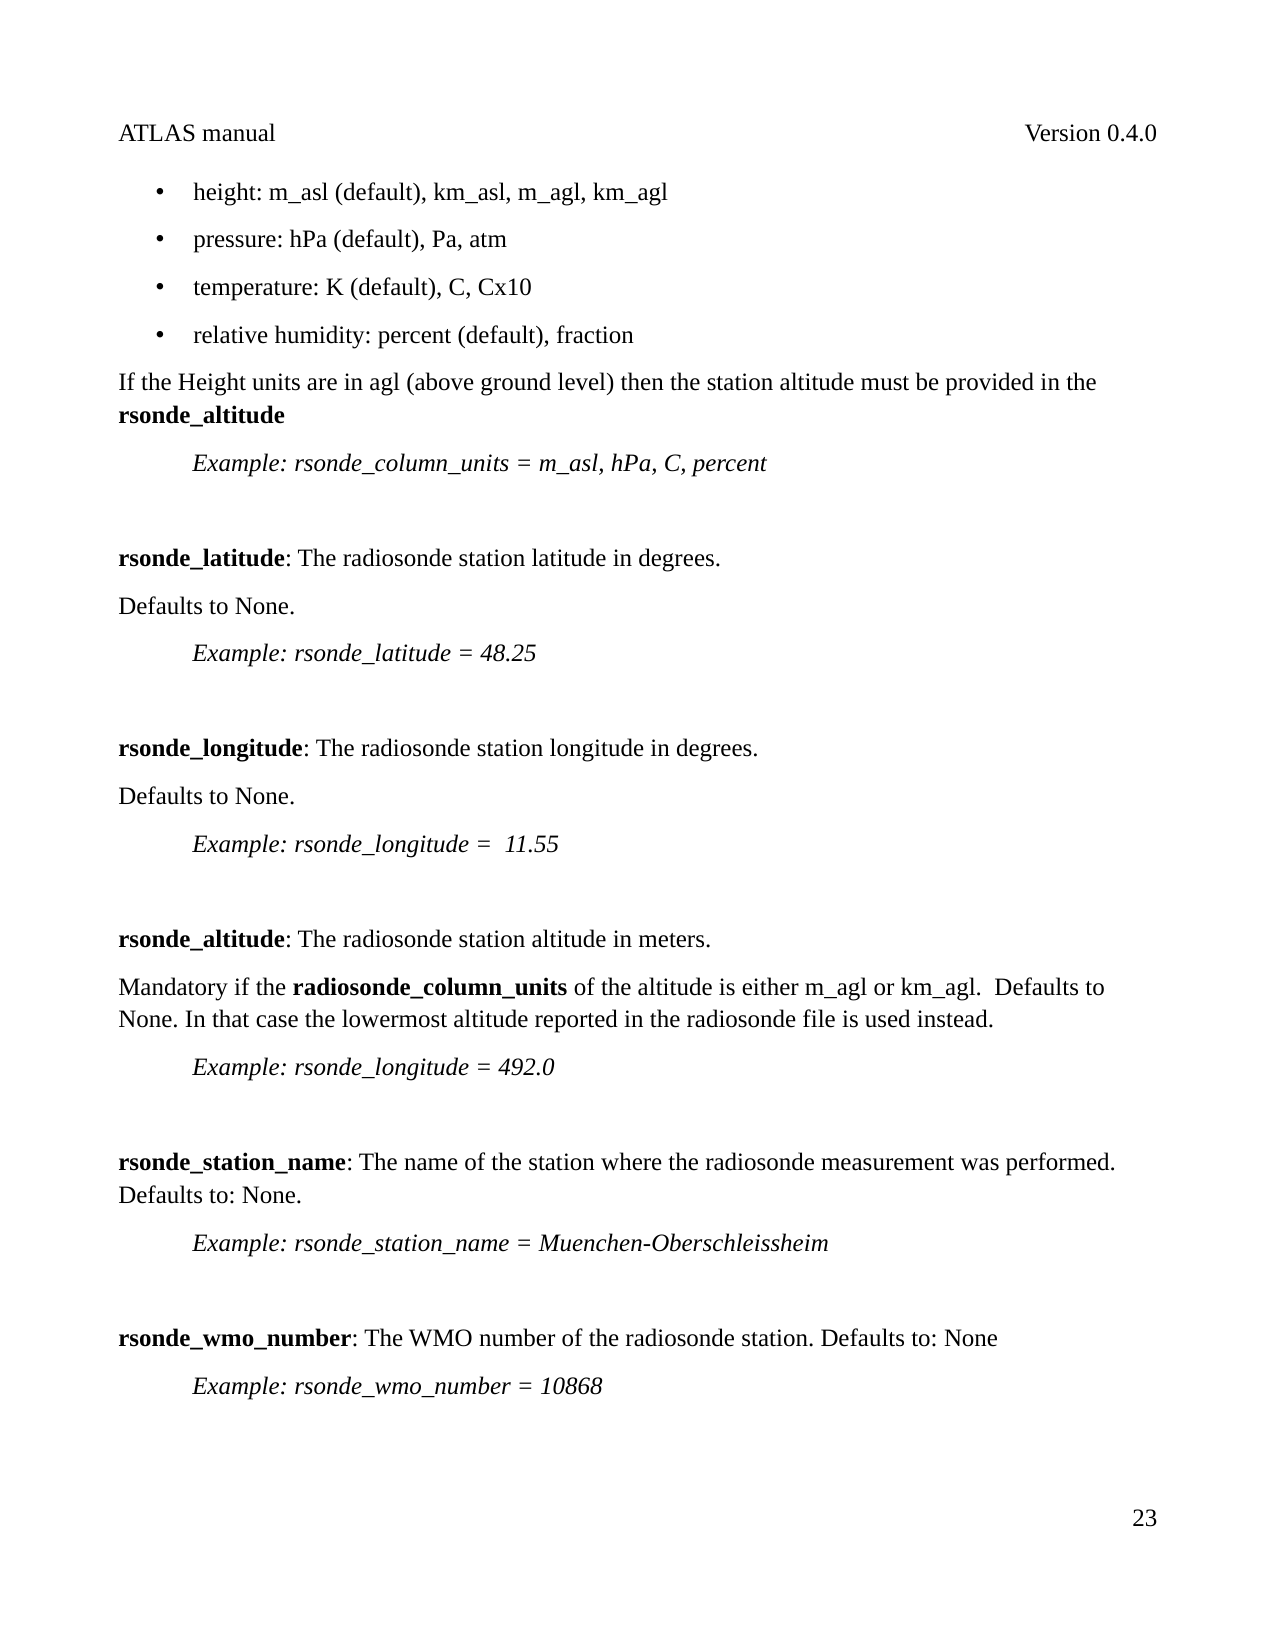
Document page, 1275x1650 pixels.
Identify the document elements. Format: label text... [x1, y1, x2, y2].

text rsonde_latitude: The radiosonde station latitude in degrees. [118, 543, 1157, 572]
text rsonde_wmo_number: The WMO number of the radiosonde station. Defaults to: None [118, 1323, 1157, 1352]
list height: m_asl (default), km_asl, m_agl, km_agl [156, 177, 1157, 206]
text Example: rsonde_station_name = Muenchen-Oberschleissheim [118, 1228, 1157, 1257]
text Example: rsonde_longitude = 492.0 [118, 1052, 1157, 1081]
text rsonde_longitude: The radiosonde station longitude in degrees. [118, 733, 1157, 762]
text Mandatory if the radiosonde_column_units of the altitude is either m_agl or km_agl. Defaults to None. In that case the lowermost altitude reported in the radiosonde file is used instead. [118, 972, 1157, 1033]
text Example: rsonde_column_units = m_asl, hPa, C, percent [118, 448, 1157, 477]
text Example: rsonde_longitude = 11.55 [118, 829, 1157, 857]
list pressure: hPa (default), Pa, atm [156, 224, 1157, 253]
text Defaults to None. [118, 781, 1157, 810]
text If the Height units are in agl (above ground level) then the station altitude must be provided in the rsonde_altitude [118, 367, 1157, 429]
text rsonde_altitude: The radiosonde station altitude in meters. [118, 924, 1157, 953]
text Example: rsonde_latitude = 48.25 [118, 638, 1157, 667]
text Example: rsonde_wmo_number = 10868 [118, 1371, 1157, 1399]
text Defaults to None. [118, 591, 1157, 619]
text rsonde_station_name: The name of the station where the radiosonde measurement was performed. Defaults to: None. [118, 1147, 1157, 1209]
list relative humidity: percent (default), fraction [156, 320, 1157, 348]
list temperature: K (default), C, Cx10 [156, 272, 1157, 301]
